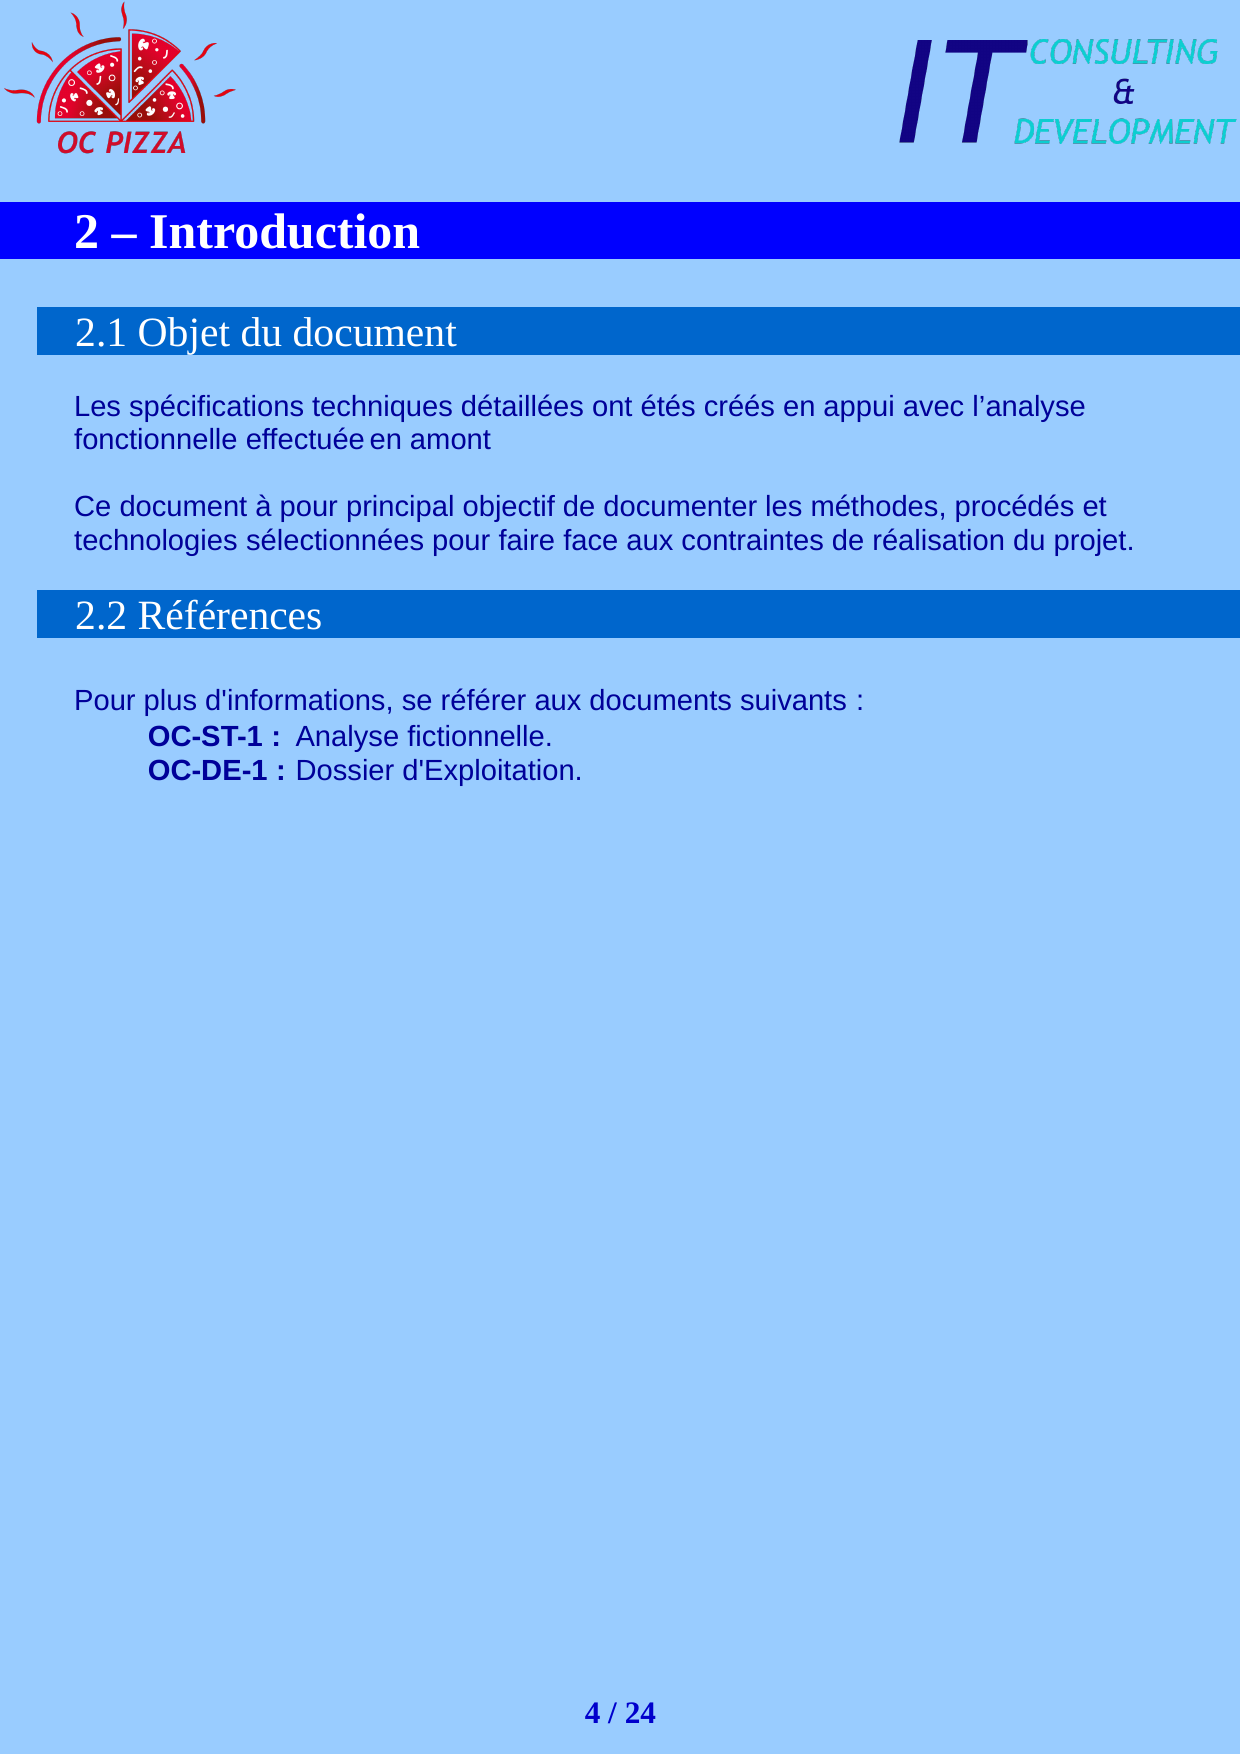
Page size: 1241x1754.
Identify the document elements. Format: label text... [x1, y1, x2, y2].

text 2 – Introduction [0, 202, 1240, 259]
list 2.1 Objet du document [37, 307, 1240, 355]
list 2.2 Références [37, 590, 1240, 638]
picture [0, 0, 237, 163]
picture [884, 21, 1240, 163]
text OC-ST-1 : Analyse fictionnelle. [0, 719, 1240, 753]
text Ce document à pour principal objectif de documenter les méthodes, procédés et technologies sélectionnées pour faire face aux contraintes de réalisation du projet. [0, 489, 1240, 557]
text OC-DE-1 : Dossier d'Exploitation. [0, 753, 1240, 854]
text Pour plus d'informations, se référer aux documents suivants : [0, 672, 1240, 719]
text Les spécifications techniques détaillées ont étés créés en appui avec l’analyse fonctionnelle effectuée en amont [0, 389, 1240, 456]
